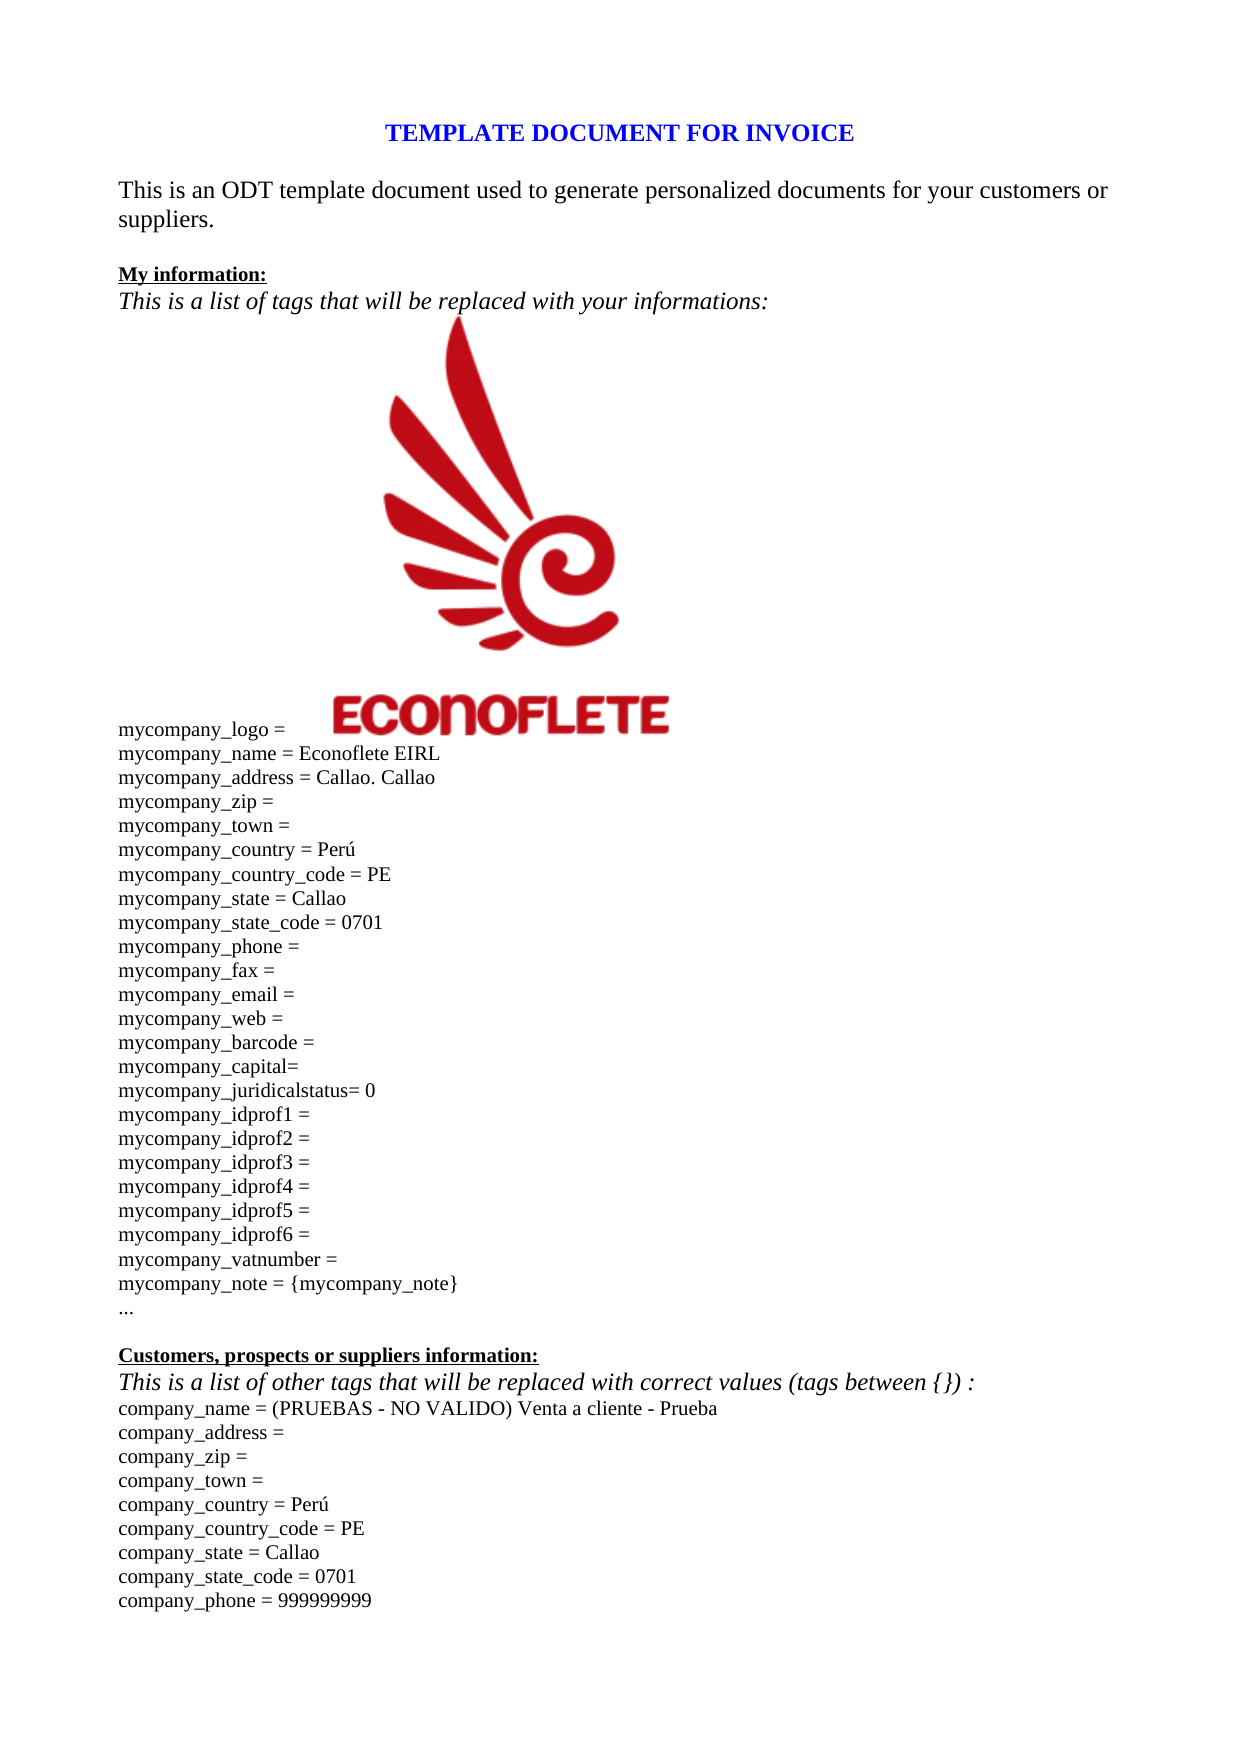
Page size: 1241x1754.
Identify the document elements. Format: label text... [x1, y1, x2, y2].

text mycompany_idprof4 = [118, 1174, 1122, 1198]
text mycompany_zip = [118, 789, 1122, 813]
text mycompany_juridicalstatus= 0 [118, 1078, 1122, 1102]
text mycompany_name = Econoflete EIRL [118, 741, 1122, 765]
text mycompany_vatnumber = [118, 1246, 1122, 1271]
text mycompany_email = [118, 982, 1122, 1006]
text company_town = [118, 1468, 1122, 1492]
text This is an ODT template document used to generate personalized documents for your customers or suppliers. [118, 176, 1122, 233]
text company_state = Callao [118, 1540, 1122, 1564]
text mycompany_idprof2 = [118, 1126, 1122, 1150]
text mycompany_barcode = [118, 1030, 1122, 1054]
text company_zip = [118, 1444, 1122, 1468]
text mycompany_idprof5 = [118, 1198, 1122, 1222]
text company_state_code = 0701 [118, 1564, 1122, 1588]
text mycompany_idprof3 = [118, 1150, 1122, 1174]
picture [290, 314, 713, 737]
text mycompany_idprof1 = [118, 1102, 1122, 1126]
text company_name = (PRUEBAS - NO VALIDO) Venta a cliente - Prueba [118, 1396, 1122, 1419]
text Customers, prospects or suppliers information: [118, 1343, 1122, 1367]
text mycompany_note = {mycompany_note} [118, 1271, 1122, 1294]
text mycompany_country = Perú [118, 837, 1122, 861]
text mycompany_country_code = PE [118, 861, 1122, 886]
text This is a list of other tags that will be replaced with correct values (tags between {}) : [118, 1367, 1122, 1396]
text mycompany_state_code = 0701 [118, 909, 1122, 934]
text My information: [118, 262, 1122, 286]
text This is a list of tags that will be replaced with your informations: [118, 286, 1122, 315]
text mycompany_address = Callao. Callao [118, 765, 1122, 789]
text mycompany_capital= [118, 1054, 1122, 1078]
text mycompany_fax = [118, 958, 1122, 982]
text company_phone = 999999999 [118, 1588, 1122, 1612]
text company_address = [118, 1419, 1122, 1444]
text mycompany_idprof6 = [118, 1222, 1122, 1246]
text mycompany_web = [118, 1006, 1122, 1030]
text TEMPLATE DOCUMENT FOR INVOICE [118, 118, 1122, 147]
text company_country = Perú [118, 1492, 1122, 1516]
text ... [118, 1294, 1122, 1319]
text mycompany_logo = [118, 315, 1122, 741]
text company_country_code = PE [118, 1516, 1122, 1540]
text mycompany_town = [118, 813, 1122, 837]
text mycompany_state = Callao [118, 886, 1122, 909]
text mycompany_phone = [118, 934, 1122, 958]
